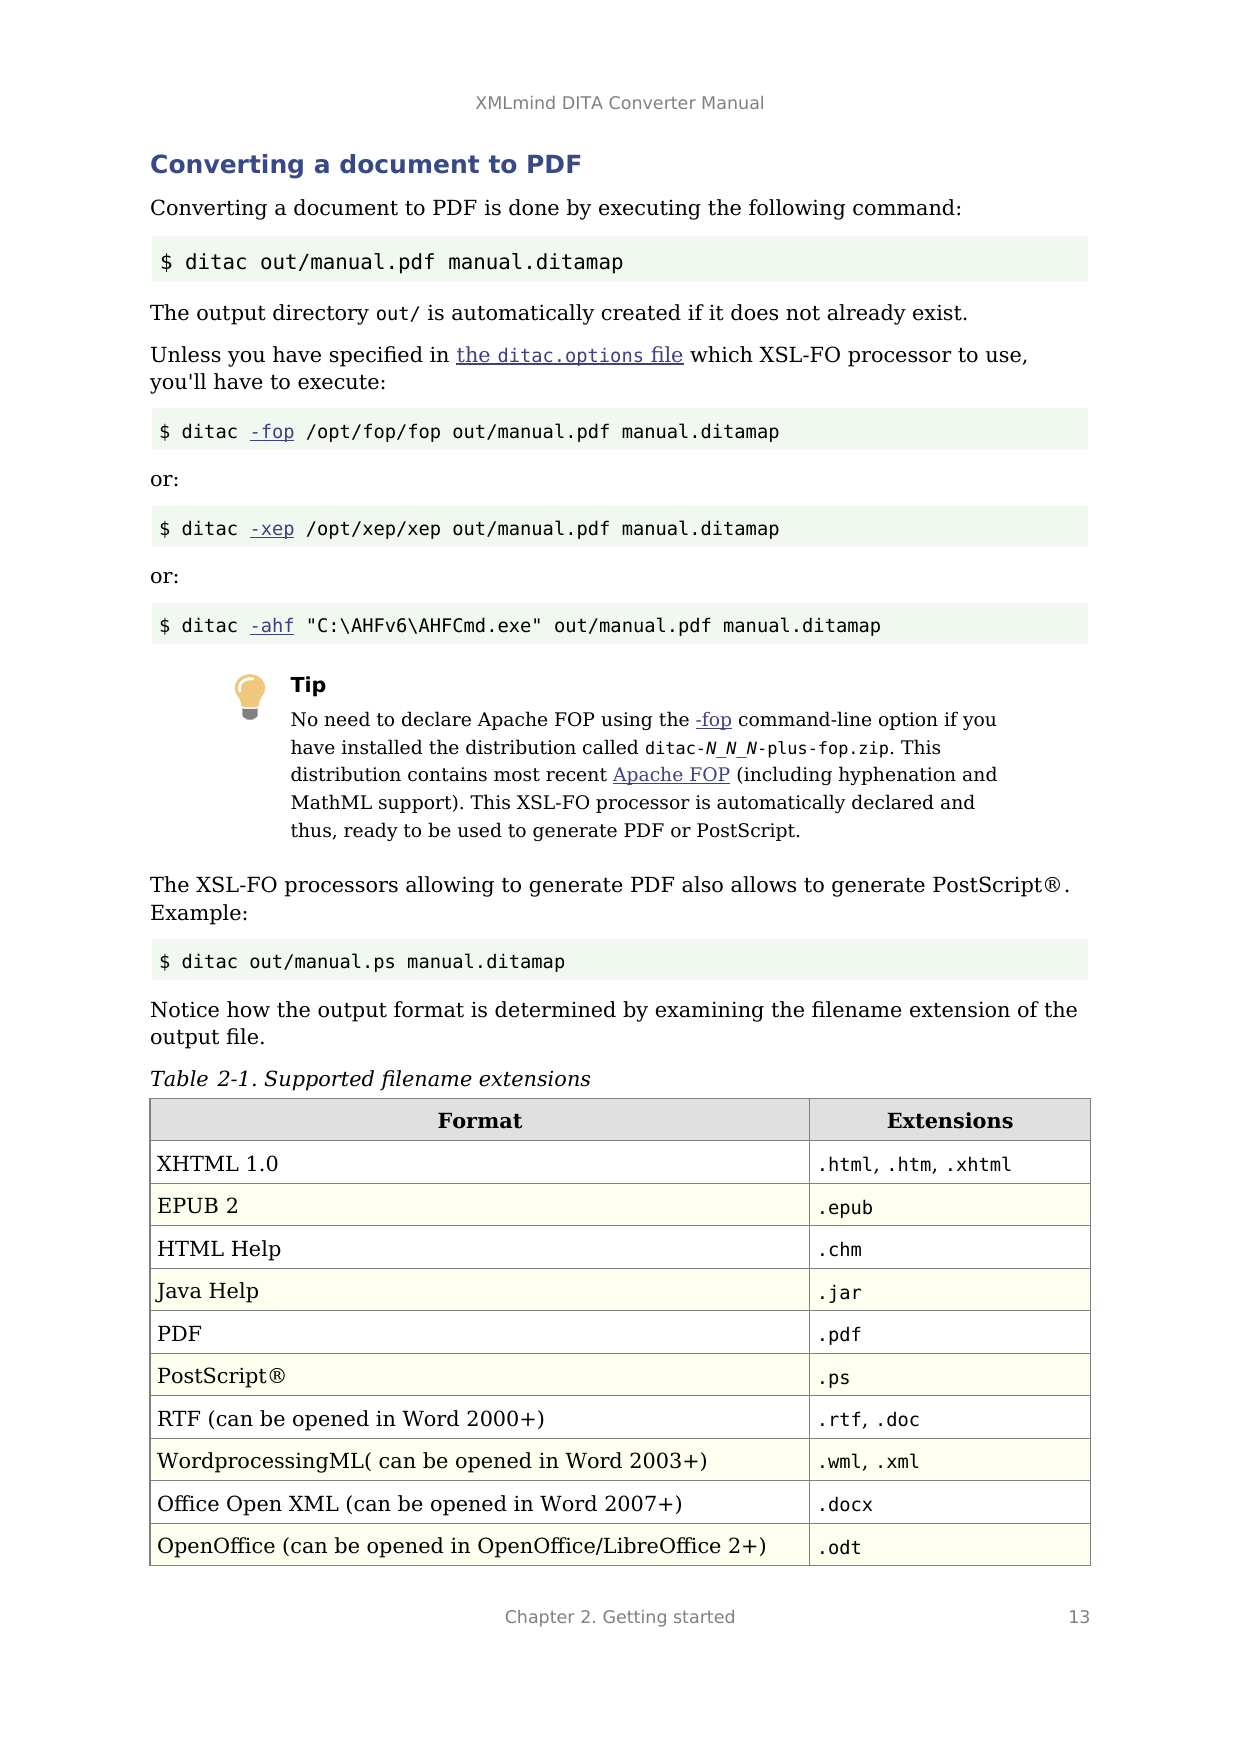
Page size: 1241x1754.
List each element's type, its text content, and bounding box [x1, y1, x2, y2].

table_header Format [151, 1099, 809, 1140]
text Notice how the output format is determined by examining the filename extension of the output file. [150, 994, 1090, 1049]
text Table 2-1. Supported filename extensions [150, 1063, 1090, 1091]
table_header Tip No need to declare Apache FOP using the -fop command-line option if you have installed the distribution called ditac-N_N_N-plus-fop.zip. This distribution contains most recent Apache FOP (including hyphenation and MathML support). This XSL-FO processor is automatically declared and thus, ready to be used to generate PDF or PostScript. [290, 672, 1015, 842]
text $ ditac -ahf "C:\AHFv6\AHFCmd.exe" out/manual.pdf manual.ditamap [152, 603, 1088, 644]
text $ ditac out/manual.ps manual.ditamap [152, 939, 1088, 980]
table_cell .html, .htm, .xhtml [810, 1141, 1090, 1183]
text $ ditac -fop /opt/fop/fop out/manual.pdf manual.ditamap [152, 408, 1088, 450]
table_cell PDF [151, 1311, 809, 1353]
text Converting a document to PDF is done by executing the following command: [150, 193, 1090, 221]
table_cell EPUB 2 [151, 1184, 809, 1225]
text Converting a document to PDF [150, 150, 1090, 179]
table_cell .pdf [810, 1311, 1090, 1353]
table_cell .chm [810, 1226, 1090, 1268]
text $ ditac out/manual.pdf manual.ditamap [152, 236, 1088, 282]
table_header Extensions [810, 1099, 1090, 1140]
table_cell .rtf, .doc [810, 1396, 1090, 1438]
table_cell .odt [810, 1524, 1090, 1565]
table_cell .epub [810, 1184, 1090, 1225]
text Unless you have specified in the ditac.options file which XSL-FO processor to use, you'll have to execute: [150, 339, 1090, 394]
table_cell WordprocessingML( can be opened in Word 2003+) [151, 1439, 809, 1480]
table_cell OpenOffice (can be opened in OpenOffice/LibreOffice 2+) [151, 1524, 809, 1565]
table_cell HTML Help [151, 1226, 809, 1268]
text $ ditac -xep /opt/xep/xep out/manual.pdf manual.ditamap [152, 506, 1088, 547]
table_cell Office Open XML (can be opened in Word 2007+) [151, 1481, 809, 1523]
table_cell Java Help [151, 1269, 809, 1310]
table_cell XHTML 1.0 [151, 1141, 809, 1183]
table_header [225, 672, 290, 842]
table_cell .jar [810, 1269, 1090, 1310]
text The XSL-FO processors allowing to generate PDF also allows to generate PostScript®. Example: [150, 869, 1090, 925]
text or: [150, 464, 1090, 492]
table_cell PostScript® [151, 1354, 809, 1395]
table_cell .wml, .xml [810, 1439, 1090, 1480]
text The output directory out/ is automatically created if it does not already exist. [150, 298, 1090, 325]
text or: [150, 561, 1090, 589]
table_cell RTF (can be opened in Word 2000+) [151, 1396, 809, 1438]
table_cell .docx [810, 1481, 1090, 1523]
table_cell .ps [810, 1354, 1090, 1395]
